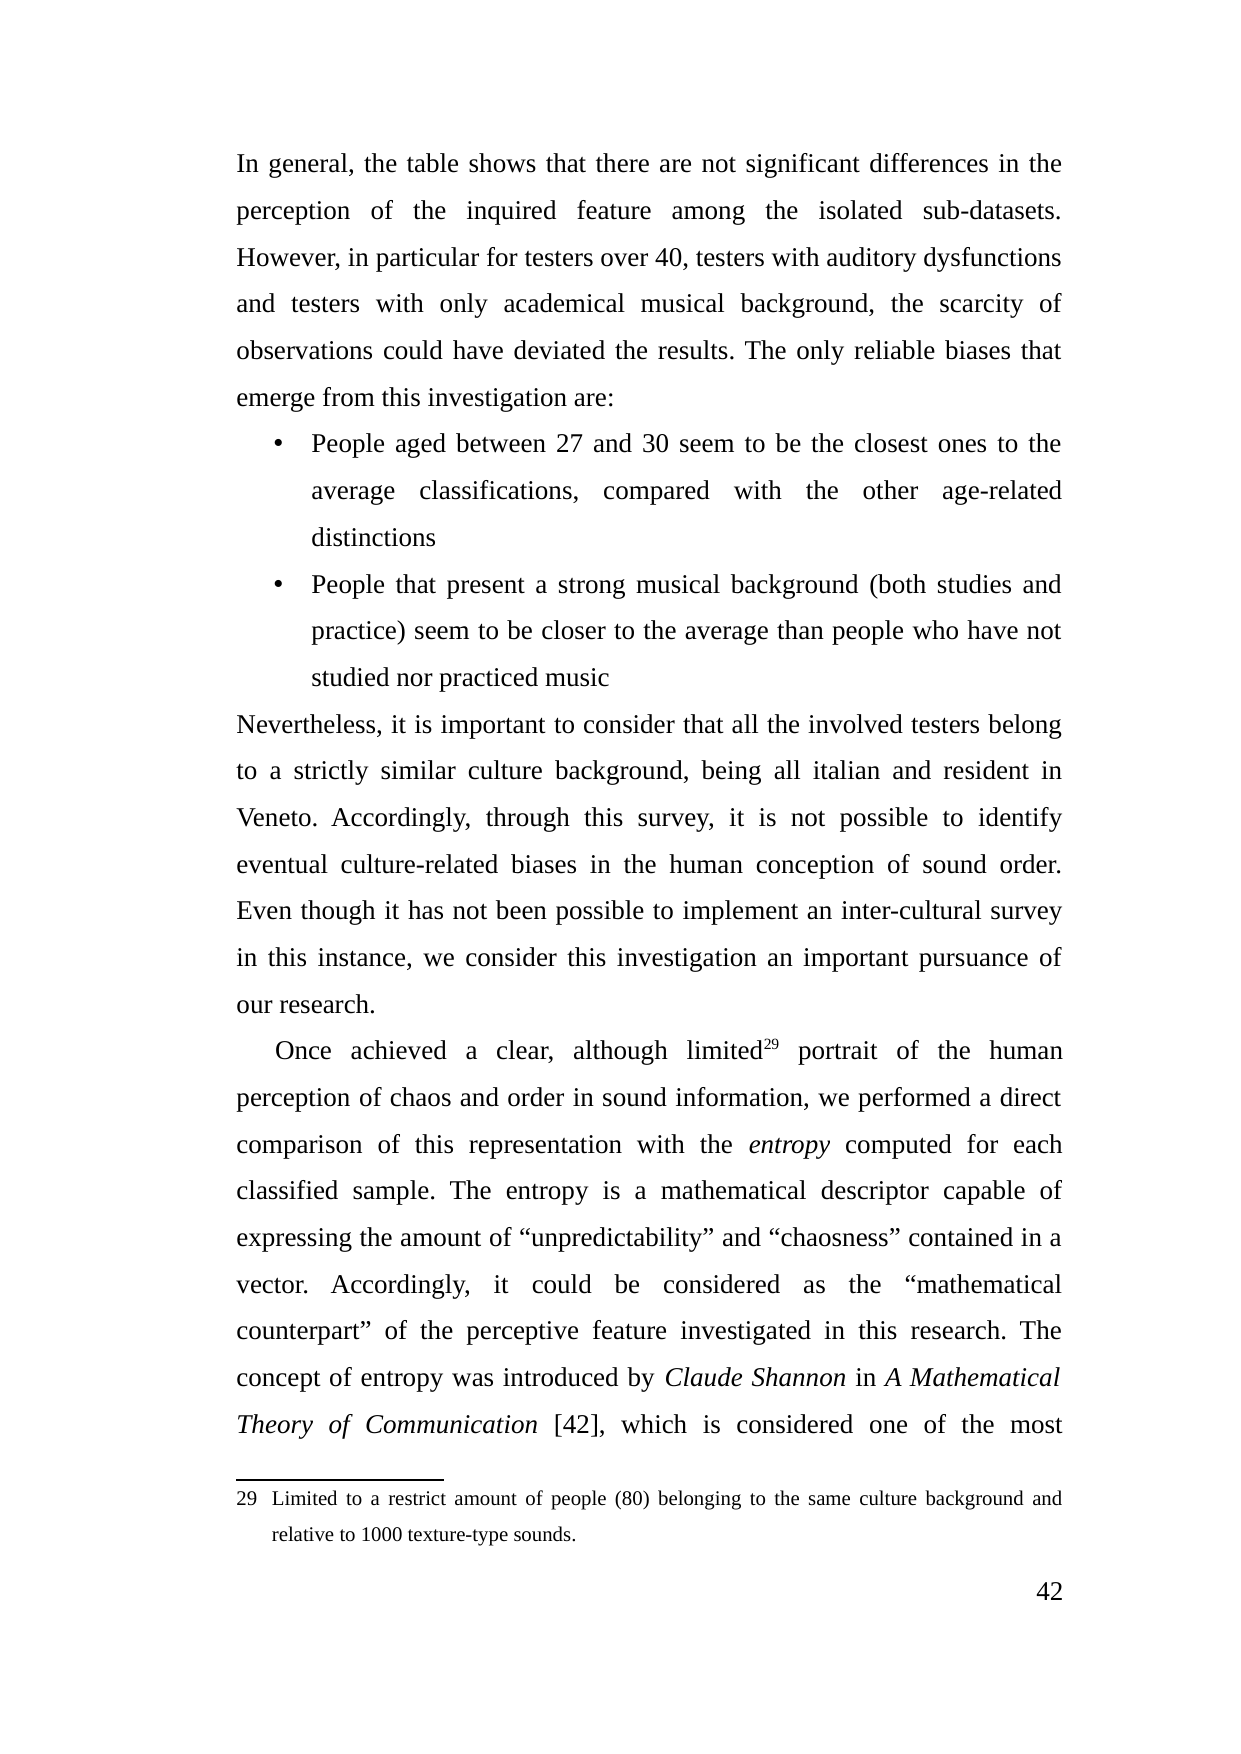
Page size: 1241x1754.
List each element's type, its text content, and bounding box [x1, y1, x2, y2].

list People aged between 27 and 30 seem to be the closest ones to the average classifications, compared with the other age-related distinctions [274, 428, 1063, 552]
text Nevertheless, it is important to consider that all the involved testers belong to a strictly similar culture background, being all italian and resident in Veneto. Accordingly, through this survey, it is not possible to identify eventual culture-related biases in the human conception of sound order. Even though it has not been possible to implement an inter-cultural survey in this instance, we consider this investigation an important pursuance of our research. [236, 708, 1063, 1019]
text Limited to a restrict amount of people (80) belonging to the same culture background and relative to 1000 texture-type sounds. [236, 1486, 1063, 1546]
text In general, the table shows that there are not significant differences in the perception of the inquired feature among the isolated sub-datasets. However, in particular for testers over 40, testers with auditory dysfunctions and testers with only academical musical background, the scarcity of observations could have deviated the results. The only reliable biases that emerge from this investigation are: [236, 148, 1063, 412]
text Once achieved a clear, although limited portrait of the human perception of chaos and order in sound information, we performed a direct comparison of this representation with the entropy computed for each classified sample. The entropy is a mathematical descriptor capable of expressing the amount of “unpredictability” and “chaosness” contained in a vector. Accordingly, it could be considered as the “mathematical counterpart” of the perceptive feature investigated in this research. The concept of entropy was introduced by Claude Shannon in A Mathematical Theory of Communication [42], which is considered one of the most [236, 1034, 1063, 1439]
list People that present a strong musical background (both studies and practice) seem to be closer to the average than people who have not studied nor practiced music [274, 568, 1063, 692]
